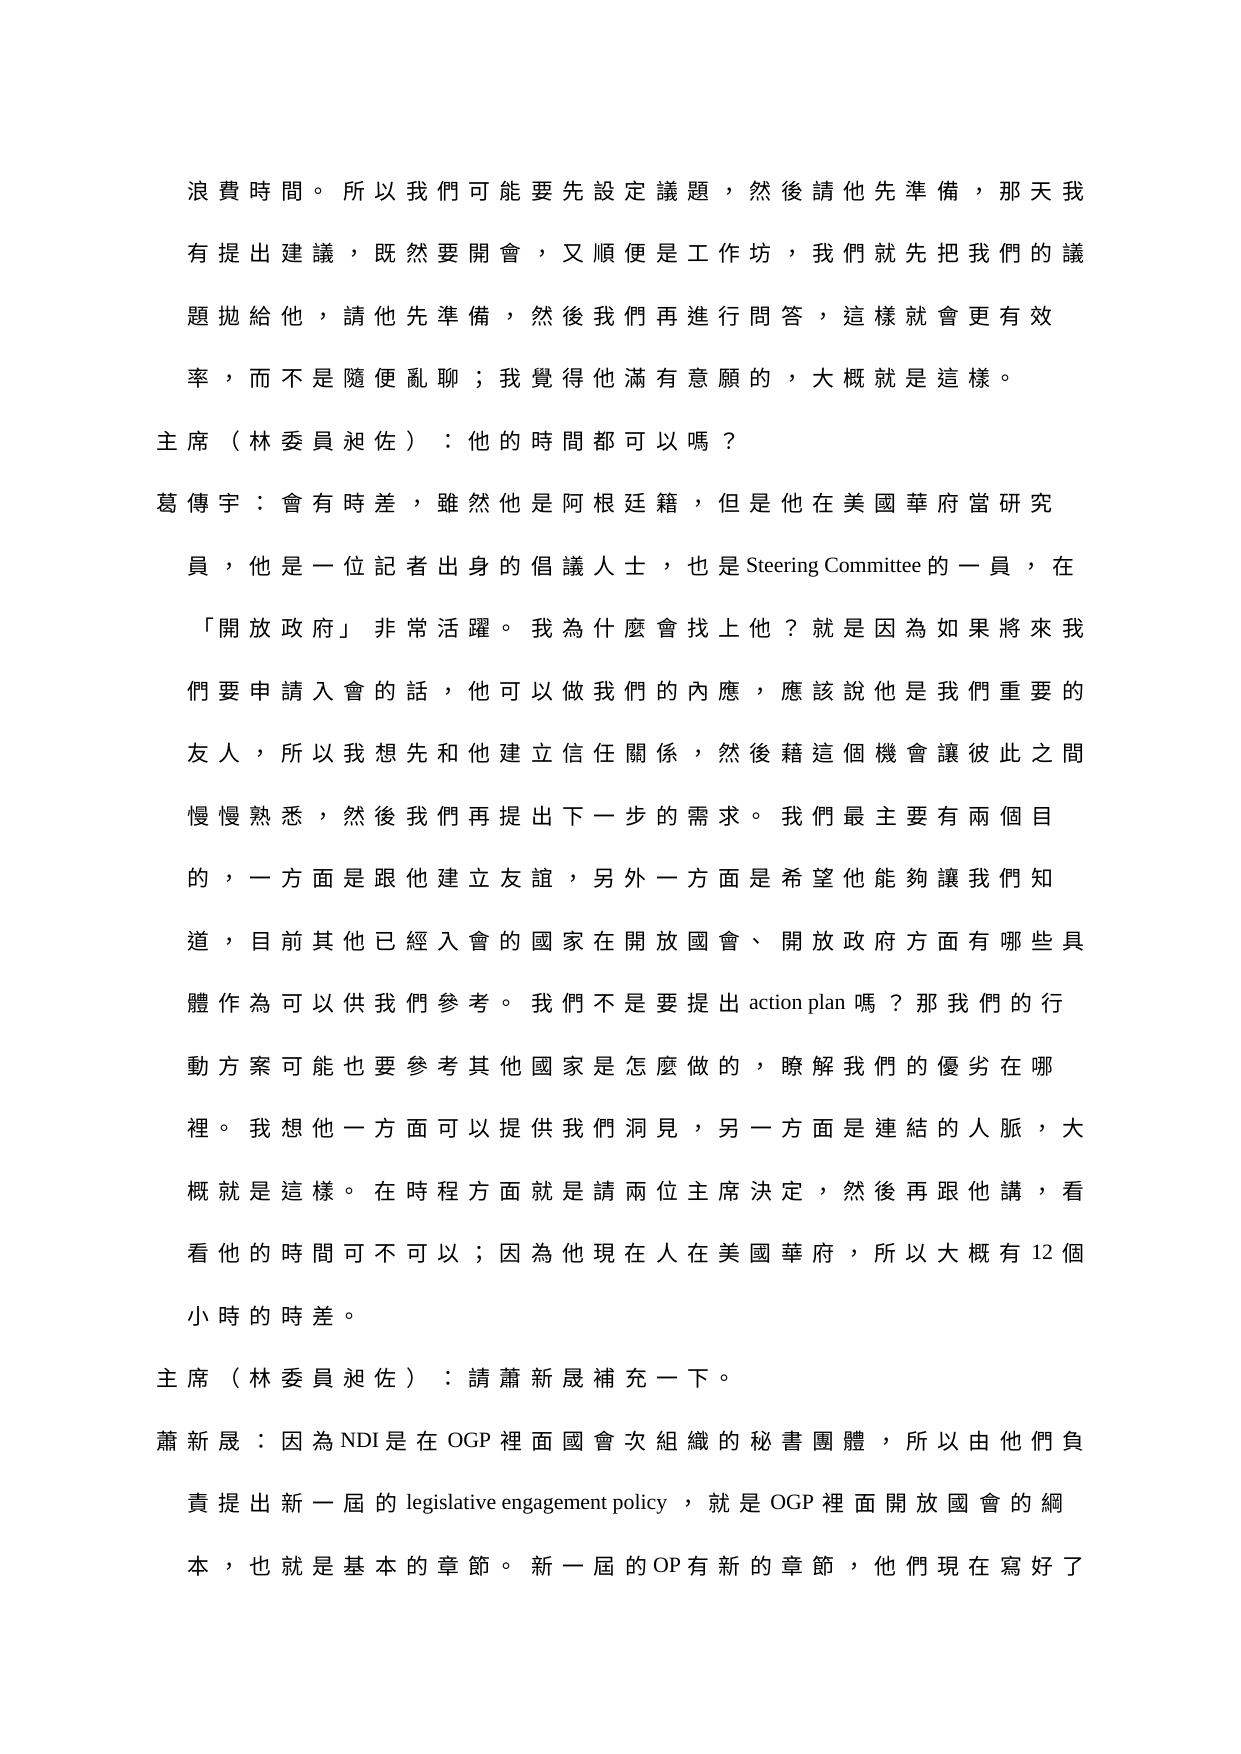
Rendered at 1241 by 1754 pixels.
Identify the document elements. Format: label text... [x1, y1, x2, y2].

text 主席（林委員昶佐）：請蕭新晟補充一下。 [151, 1346, 1089, 1408]
text 浪費時間。所以我們可能要先設定議題，然後請他先準備，那天我有提出建議，既然要開會，又順便是工作坊，我們就先把我們的議題拋給他，請他先準備，然後我們再進行問答，這樣就會更有效率，而不是隨便亂聊；我覺得他滿有意願的，大概就是這樣。 [151, 158, 1089, 408]
text 主席（林委員昶佐）：他的時間都可以嗎？ [151, 408, 1089, 471]
text 葛傳宇：會有時差，雖然他是阿根廷籍，但是他在美國華府當研究員，他是一位記者出身的倡議人士，也是Steering Committee的一員，在「開放政府」非常活躍。我為什麼會找上他？就是因為如果將來我們要申請入會的話，他可以做我們的內應，應該說他是我們重要的友人，所以我想先和他建立信任關係，然後藉這個機會讓彼此之間慢慢熟悉，然後我們再提出下一步的需求。我們最主要有兩個目的，一方面是跟他建立友誼，另外一方面是希望他能夠讓我們知道，目前其他已經入會的國家在開放國會、開放政府方面有哪些具體作為可以供我們參考。我們不是要提出action plan嗎？那我們的行動方案可能也要參考其他國家是怎麼做的，瞭解我們的優劣在哪裡。我想他一方面可以提供我們洞見，另一方面是連結的人脈，大概就是這樣。在時程方面就是請兩位主席決定，然後再跟他講，看看他的時間可不可以；因為他現在人在美國華府，所以大概有12個小時的時差。 [151, 471, 1089, 1346]
text 蕭新晟：因為NDI是在OGP裡面國會次組織的秘書團體，所以由他們負責提出新一屆的legislative engagement policy，就是OGP裡面開放國會的綱本，也就是基本的章節。新一屆的OP有新的章節，他們現在寫好了 [151, 1408, 1089, 1596]
